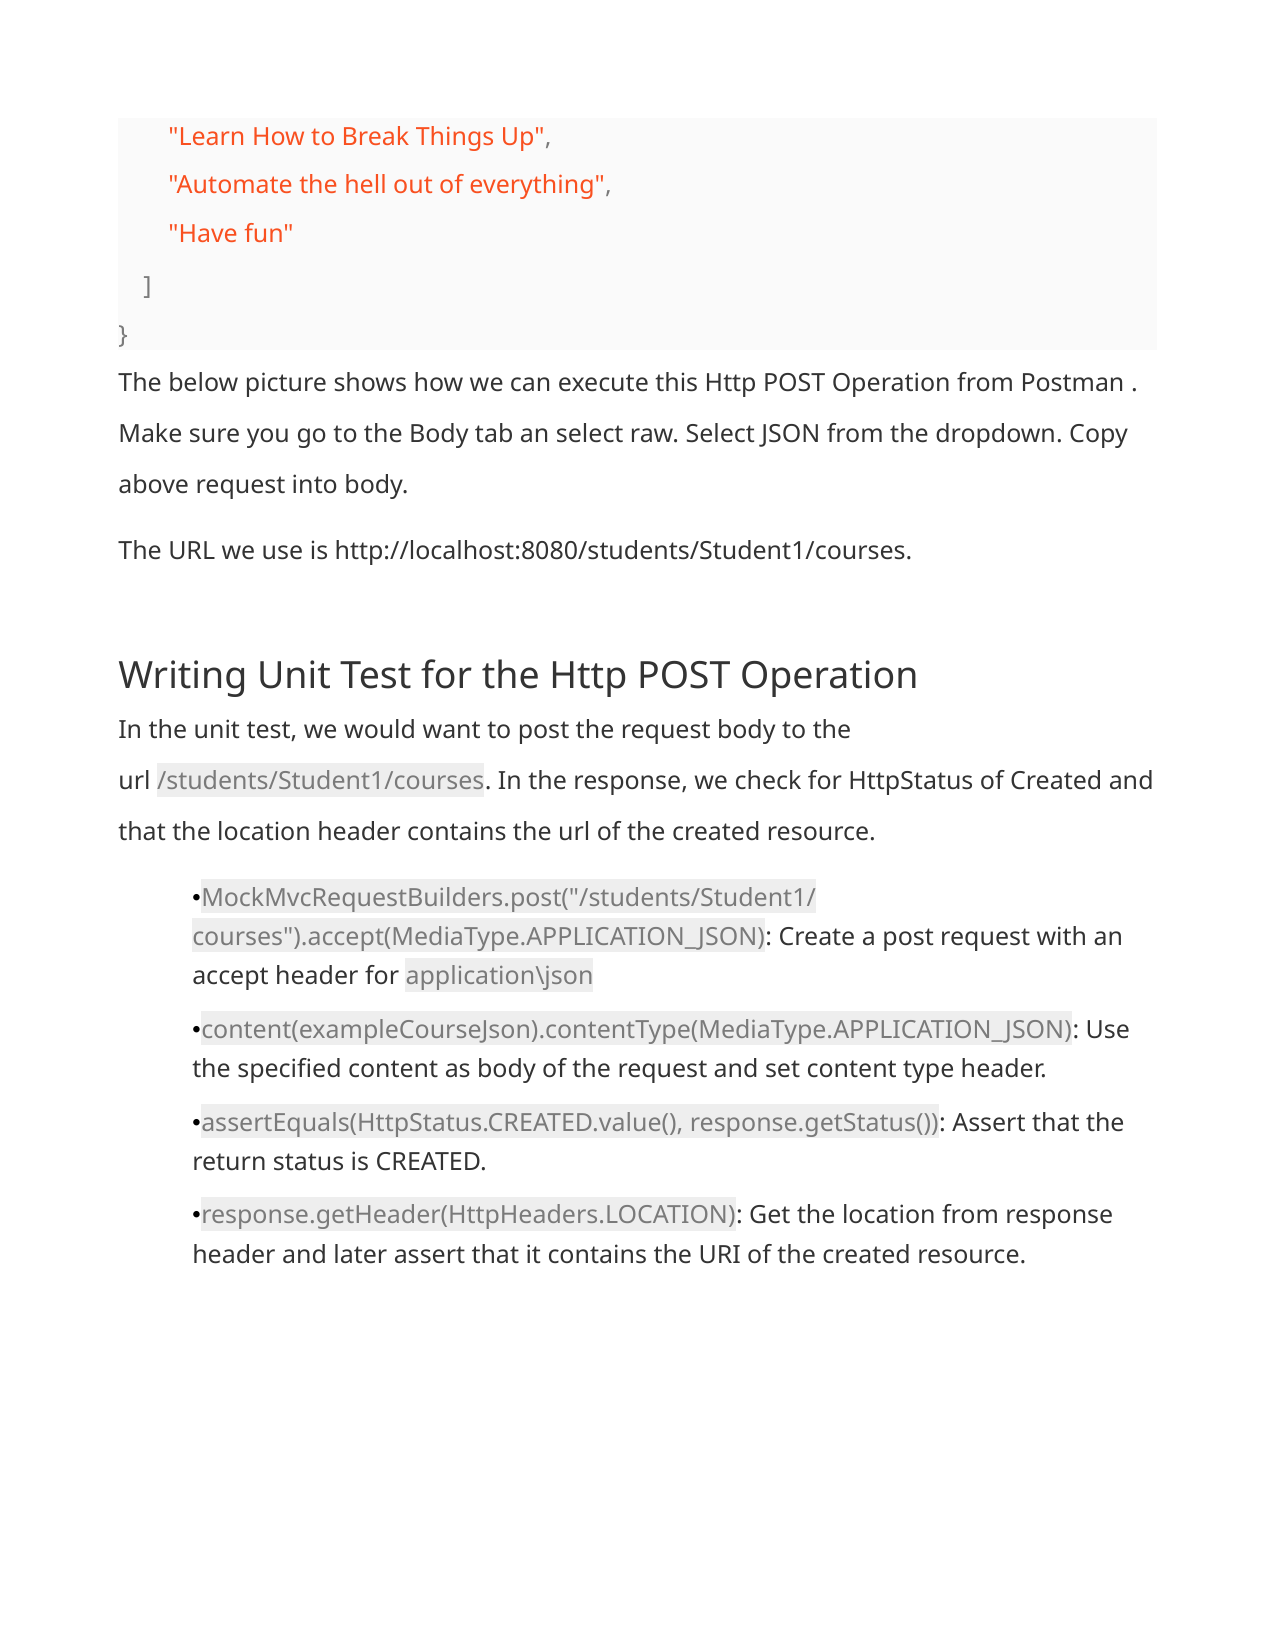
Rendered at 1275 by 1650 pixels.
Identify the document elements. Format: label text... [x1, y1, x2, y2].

list assertEquals(HttpStatus.CREATED.value(), response.getStatus()): Assert that the return status is CREATED. [118, 1104, 1157, 1177]
text ] [118, 268, 1157, 302]
list MockMvcRequestBuilders.post("/students/Student1/courses").accept(MediaType.APPLICATION_JSON): Create a post request with an accept header for application\json [118, 879, 1157, 992]
text } [118, 316, 1157, 350]
text In the unit test, we would want to post the request body to the url /students/Student1/courses. In the response, we check for HttpStatus of Created and that the location header contains the url of the created resource. [118, 711, 1157, 848]
list content(exampleCourseJson).contentType(MediaType.APPLICATION_JSON): Use the specified content as body of the request and set content type header. [118, 1011, 1157, 1084]
text The URL we use is http://localhost:8080/students/Student1/courses. [118, 533, 1157, 567]
text The below picture shows how we can execute this Http POST Operation from Postman . Make sure you go to the Body tab an select raw. Select JSON from the dropdown. Copy above request into body. [118, 365, 1157, 501]
text "Automate the hell out of everything", [118, 167, 1157, 201]
subtitle Writing Unit Test for the Http POST Operation [118, 648, 1157, 699]
list response.getHeader(HttpHeaders.LOCATION): Get the location from response header and later assert that it contains the URI of the created resource. [118, 1197, 1157, 1270]
text "Have fun" [118, 215, 1157, 249]
text "Learn How to Break Things Up", [118, 118, 1157, 152]
